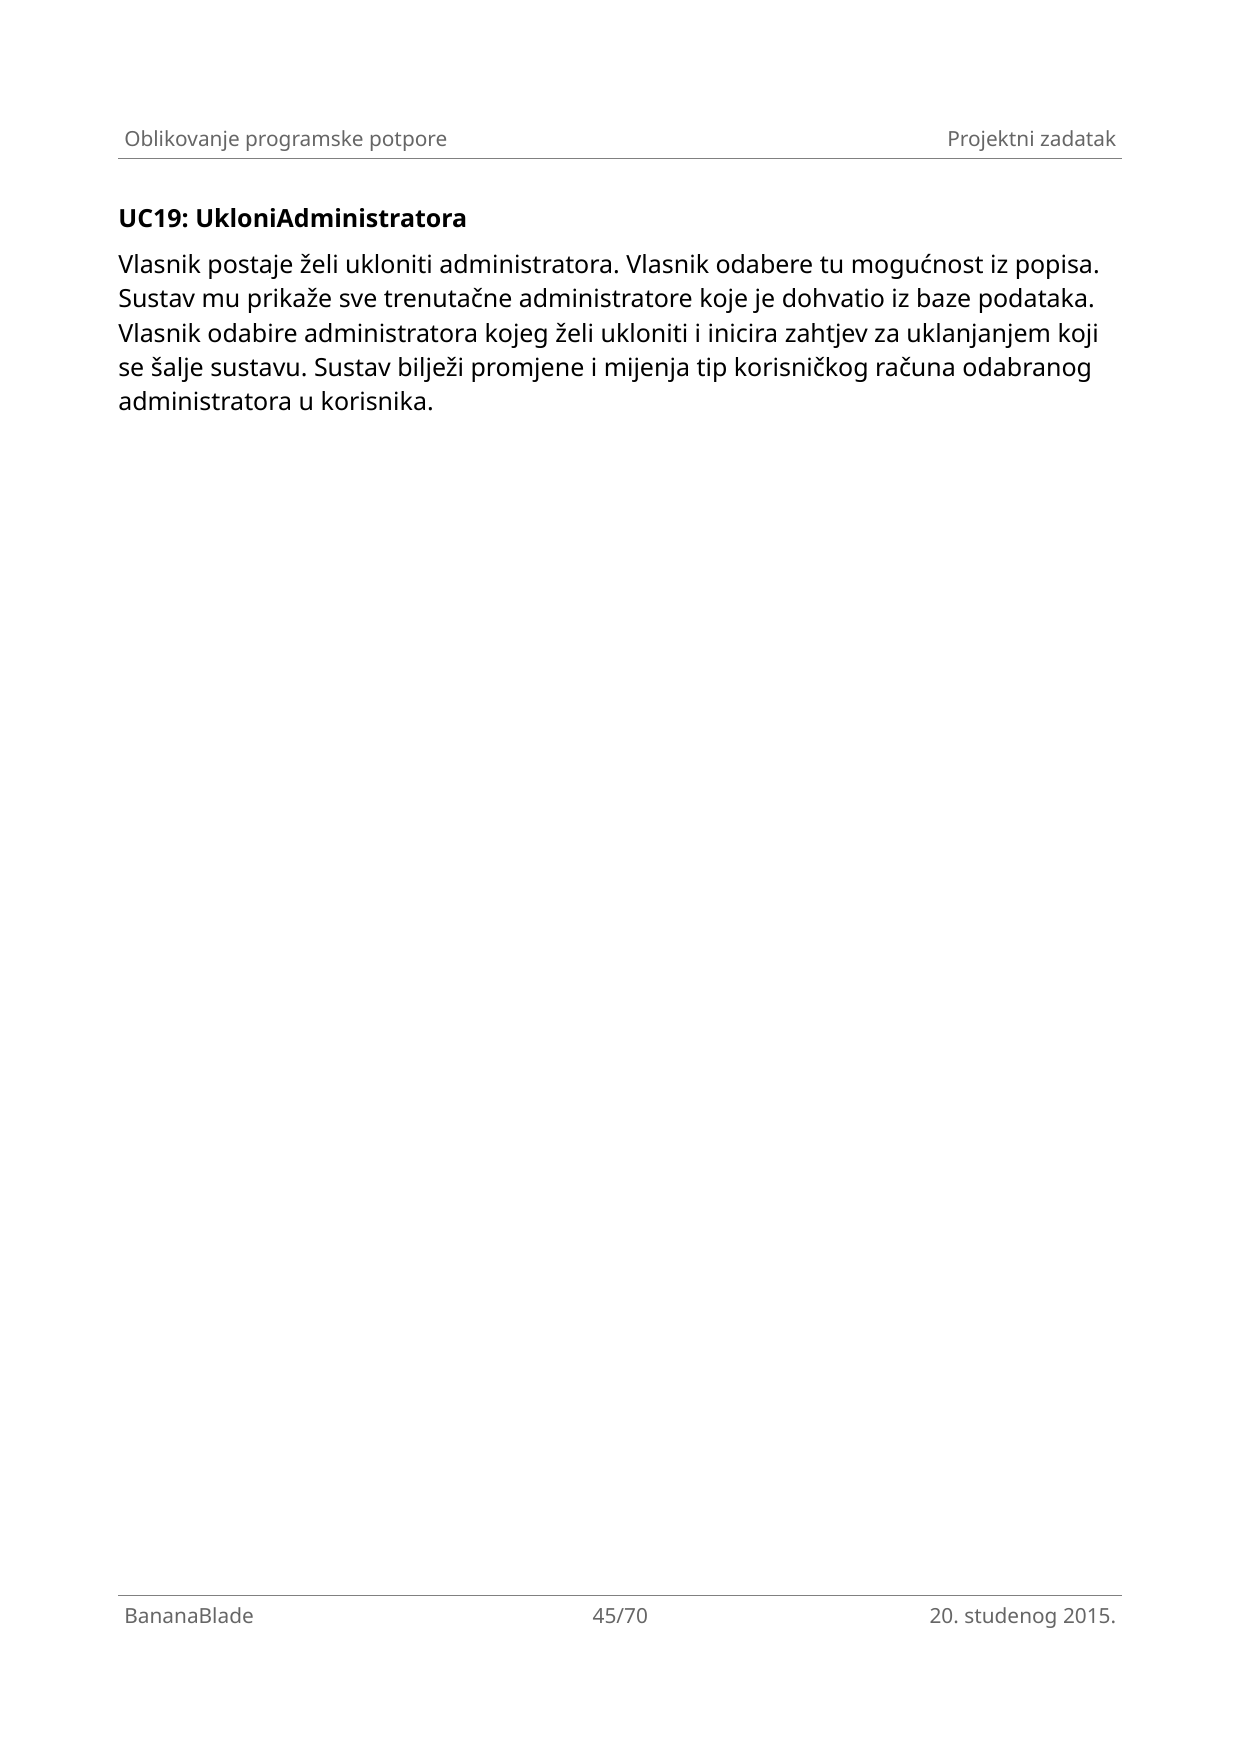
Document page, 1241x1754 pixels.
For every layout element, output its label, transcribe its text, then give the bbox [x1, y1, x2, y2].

subtitle UC19: UkloniAdministratora [118, 201, 1122, 234]
text Vlasnik postaje želi ukloniti administratora. Vlasnik odabere tu mogućnost iz popisa. Sustav mu prikaže sve trenutačne administratore koje je dohvatio iz baze podataka. Vlasnik odabire administratora kojeg želi ukloniti i inicira zahtjev za uklanjanjem koji se šalje sustavu. Sustav bilježi promjene i mijenja tip korisničkog računa odabranog administratora u korisnika. [118, 247, 1122, 417]
